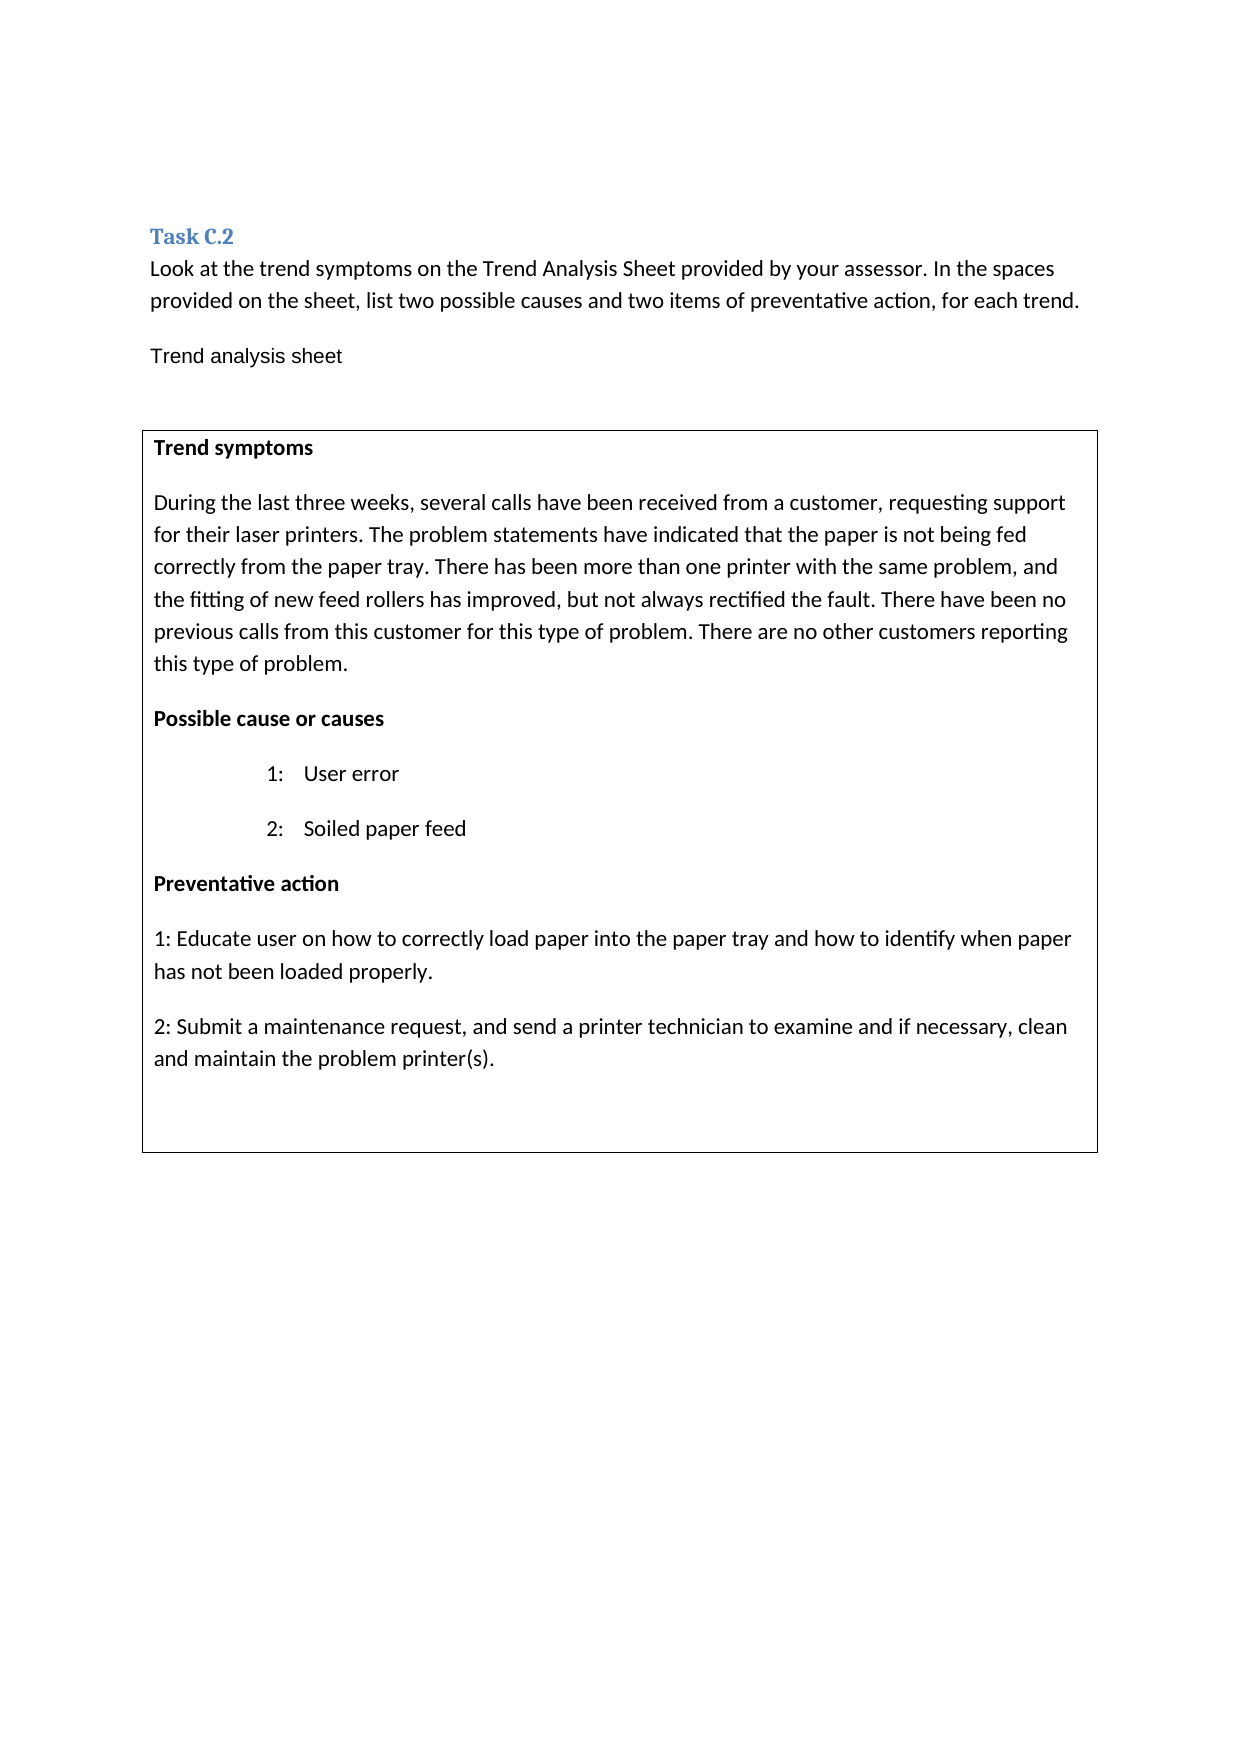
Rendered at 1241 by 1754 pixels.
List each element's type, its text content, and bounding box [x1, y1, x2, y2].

table_header Trend symptoms During the last three weeks, several calls have been received from a customer, requesting support for their laser printers. The problem statements have indicated that the paper is not being fed correctly from the paper tray. There has been more than one printer with the same problem, and the fitting of new feed rollers has improved, but not always rectified the fault. There have been no previous calls from this customer for this type of problem. There are no other customers reporting this type of problem. Possible cause or causes User error Soiled paper feed Preventative action 1: Educate user on how to correctly load paper into the paper tray and how to identify when paper has not been loaded properly. 2: Submit a maintenance request, and send a printer technician to examine and if necessary, clean and maintain the problem printer(s). [143, 431, 1097, 1152]
subtitle Trend analysis sheet [150, 343, 1090, 367]
text Look at the trend symptoms on the Trend Analysis Sheet provided by your assessor. In the spaces provided on the sheet, list two possible causes and two items of preventative action, for each trend. [150, 254, 1090, 314]
subtitle Task C.2 [150, 224, 1090, 250]
